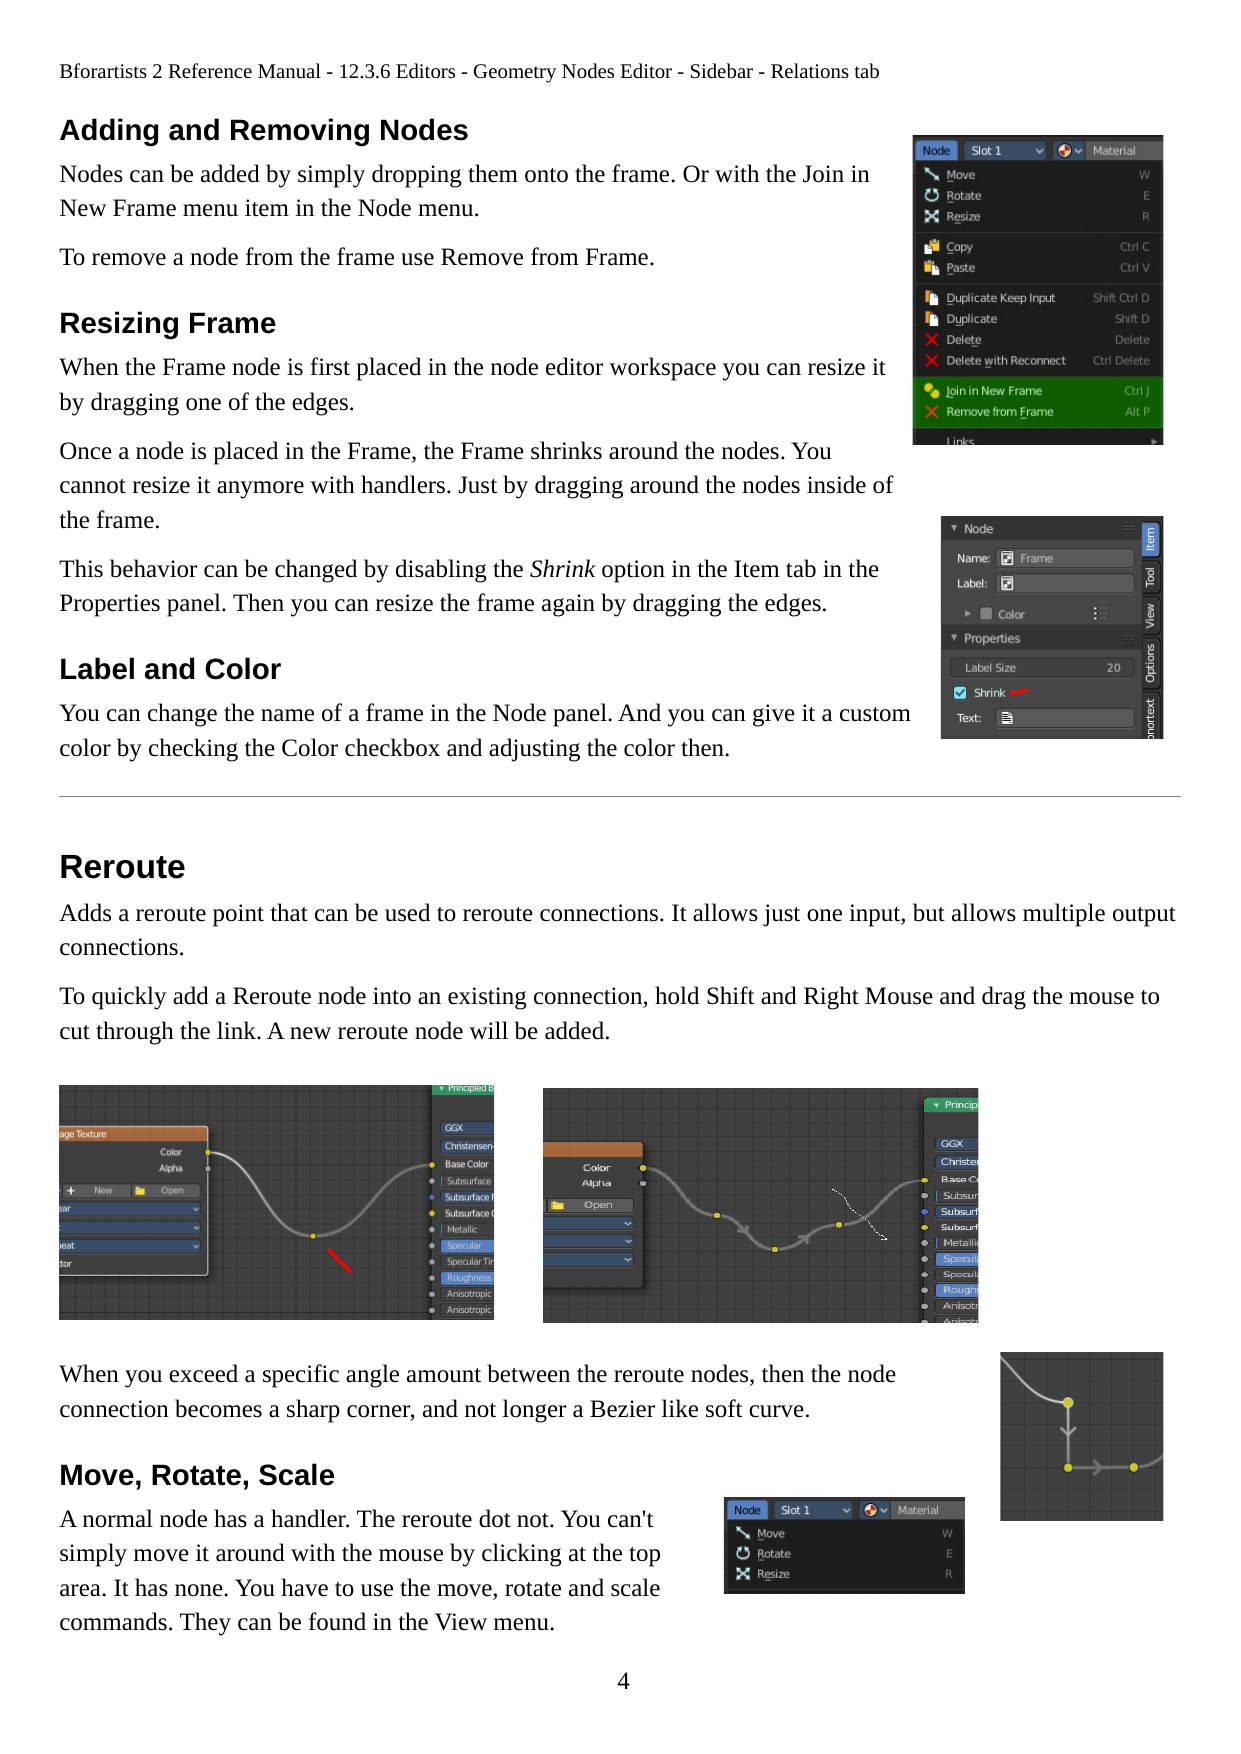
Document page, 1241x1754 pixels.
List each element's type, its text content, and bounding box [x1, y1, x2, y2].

picture [723, 1497, 965, 1594]
text This behavior can be changed by disabling the Shrink option in the Item tab in the Properties panel. Then you can resize the frame again by dragging the edges. [59, 554, 940, 617]
text Once a node is placed in the Frame, the Frame shrinks around the nodes. You cannot resize it anymore with handlers. Just by dragging around the nodes inside of the frame. [59, 436, 1181, 533]
text A normal node has a handler. The reroute dot not. You can't simply move it around with the mouse by clicking at the top area. It has none. You have to use the move, rotate and scale commands. They can be found in the View menu. [59, 1504, 1181, 1636]
picture [912, 135, 1164, 445]
text Adds a reroute point that can be used to reroute connections. It allows just one input, but allows multiple output connections. [59, 898, 1181, 961]
subtitle [1164, 1457, 1181, 1491]
text To remove a node from the frame use Remove from Frame. [59, 242, 912, 271]
subtitle Move, Rotate, Scale [59, 1457, 1000, 1491]
subtitle [1164, 306, 1181, 340]
text You can change the name of a frame in the Node panel. And you can give it a custom color by checking the Color checkbox and adjusting the color then. [59, 698, 1181, 761]
subtitle Resizing Frame [59, 306, 912, 340]
picture [1000, 1352, 1164, 1521]
picture [59, 1085, 495, 1320]
picture [543, 1088, 979, 1323]
text When you exceed a specific angle amount between the reroute nodes, then the node connection becomes a sharp corner, and not longer a Bezier like soft curve. [59, 1359, 1000, 1423]
subtitle Reroute [59, 847, 1181, 885]
subtitle Adding and Removing Nodes [59, 113, 1181, 146]
subtitle Label and Color [59, 652, 940, 686]
text To quickly add a Reroute node into an existing connection, hold Shift and Right Mouse and drag the mouse to cut through the link. A new reroute node will be added. [59, 981, 1181, 1045]
text When the Frame node is first placed in the node editor workspace you can resize it by dragging one of the edges. [59, 352, 912, 416]
picture [940, 516, 1164, 739]
text Nodes can be added by simply dropping them onto the frame. Or with the Join in New Frame menu item in the Node menu. [59, 159, 912, 222]
subtitle [1164, 652, 1181, 686]
